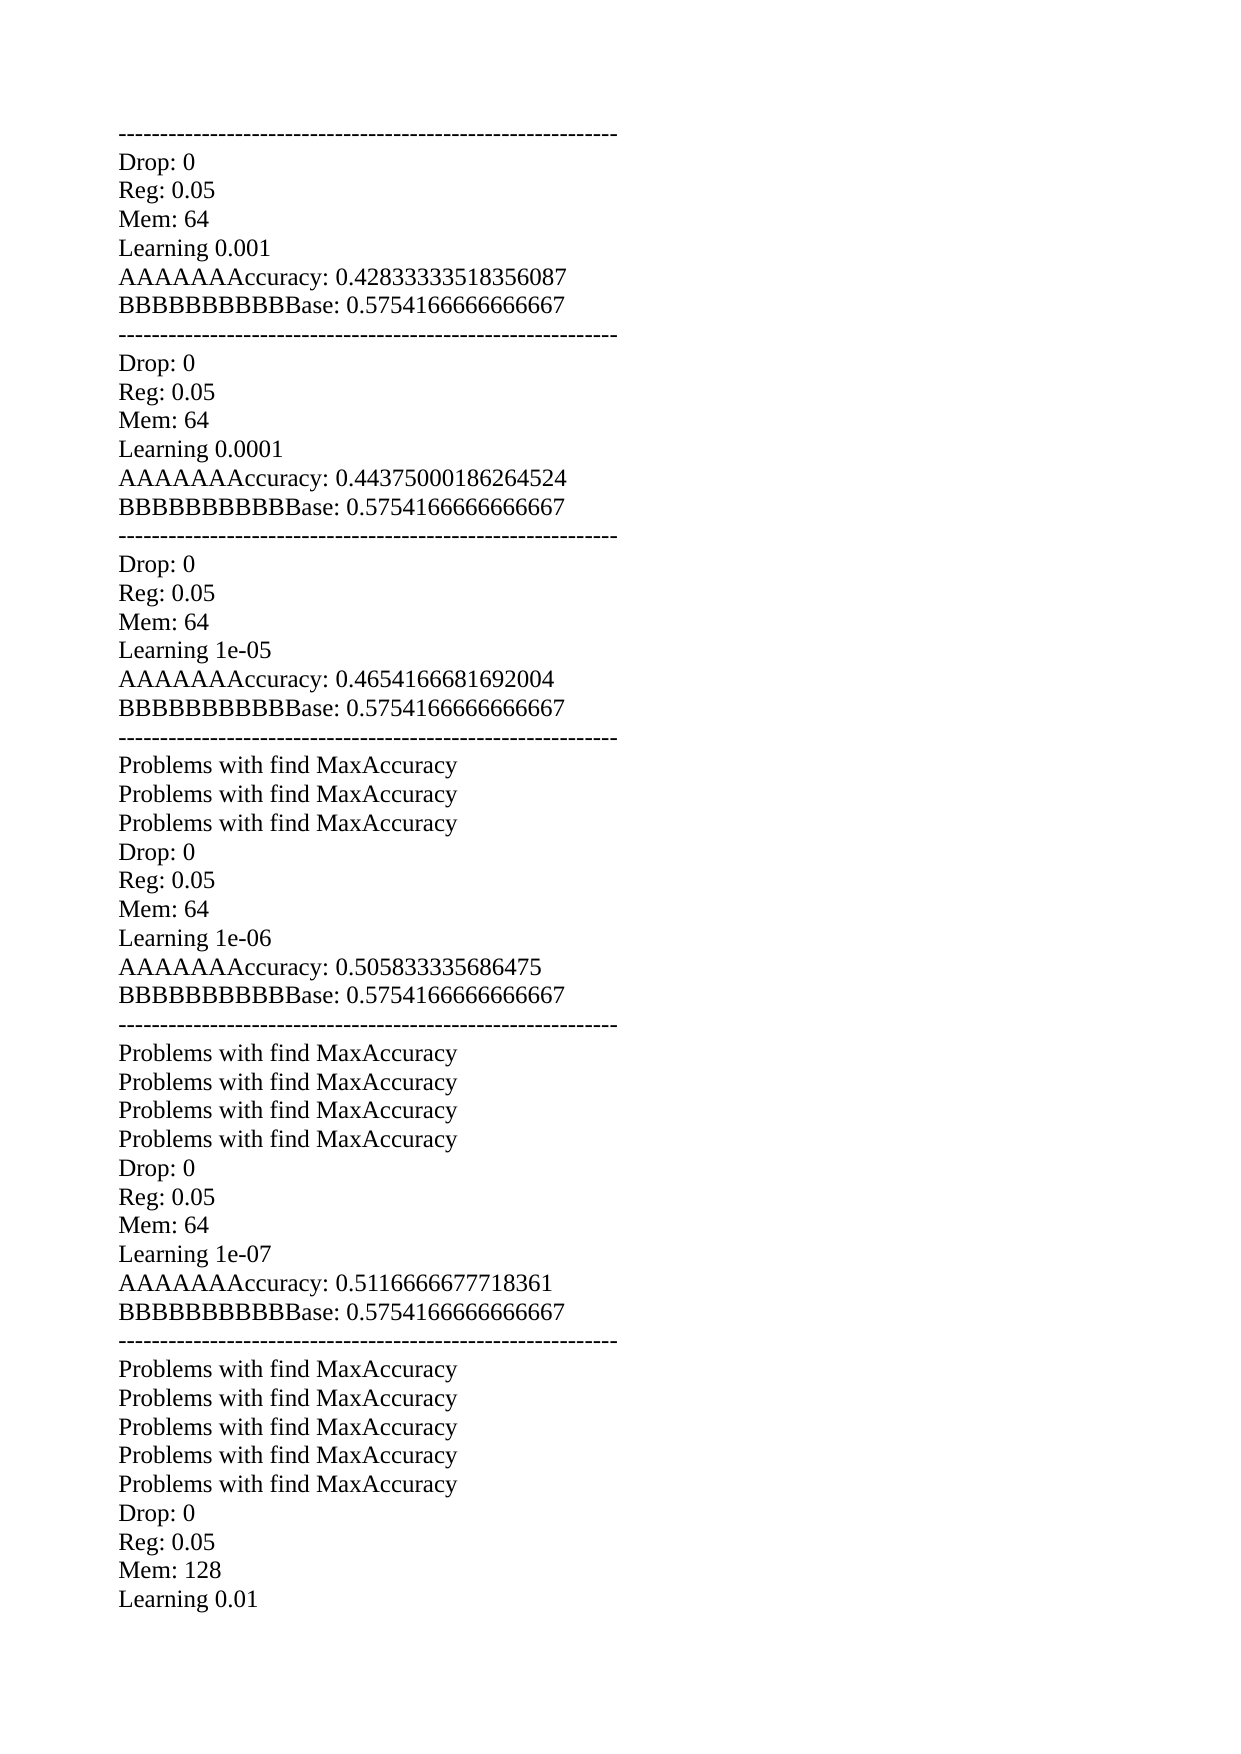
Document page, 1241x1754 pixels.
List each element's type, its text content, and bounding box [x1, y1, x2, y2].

text ------------------------------------------------------------ [118, 1009, 1122, 1038]
text AAAAAAAccuracy: 0.4654166681692004 [118, 664, 1122, 693]
text Learning 0.001 [118, 233, 1122, 262]
text BBBBBBBBBBBase: 0.5754166666666667 [118, 693, 1122, 722]
text AAAAAAAccuracy: 0.44375000186264524 [118, 463, 1122, 492]
text Problems with find MaxAccuracy [118, 1124, 1122, 1153]
text Mem: 64 [118, 894, 1122, 923]
text Reg: 0.05 [118, 578, 1122, 607]
text Problems with find MaxAccuracy [118, 1067, 1122, 1096]
text Problems with find MaxAccuracy [118, 1441, 1122, 1469]
text ------------------------------------------------------------ [118, 1326, 1122, 1354]
text BBBBBBBBBBBase: 0.5754166666666667 [118, 1297, 1122, 1326]
text Reg: 0.05 [118, 1182, 1122, 1211]
text Drop: 0 [118, 1498, 1122, 1527]
text AAAAAAAccuracy: 0.5116666677718361 [118, 1268, 1122, 1297]
text Mem: 64 [118, 607, 1122, 636]
text Mem: 64 [118, 1211, 1122, 1239]
text ------------------------------------------------------------ [118, 521, 1122, 549]
text Learning 0.01 [118, 1584, 1122, 1613]
text BBBBBBBBBBBase: 0.5754166666666667 [118, 981, 1122, 1009]
text BBBBBBBBBBBase: 0.5754166666666667 [118, 492, 1122, 521]
text Mem: 64 [118, 204, 1122, 233]
text Problems with find MaxAccuracy [118, 1096, 1122, 1124]
text AAAAAAAccuracy: 0.42833333518356087 [118, 262, 1122, 291]
text Learning 0.0001 [118, 434, 1122, 463]
text Learning 1e-06 [118, 923, 1122, 952]
text BBBBBBBBBBBase: 0.5754166666666667 [118, 291, 1122, 319]
text Problems with find MaxAccuracy [118, 1469, 1122, 1498]
text Learning 1e-07 [118, 1239, 1122, 1268]
text Problems with find MaxAccuracy [118, 1038, 1122, 1067]
text Mem: 64 [118, 406, 1122, 434]
text Reg: 0.05 [118, 377, 1122, 406]
text Problems with find MaxAccuracy [118, 1412, 1122, 1441]
text Problems with find MaxAccuracy [118, 751, 1122, 779]
text Drop: 0 [118, 837, 1122, 866]
text Drop: 0 [118, 147, 1122, 176]
text ------------------------------------------------------------ [118, 722, 1122, 751]
text Problems with find MaxAccuracy [118, 808, 1122, 837]
text Mem: 128 [118, 1556, 1122, 1584]
text Problems with find MaxAccuracy [118, 1383, 1122, 1412]
text Drop: 0 [118, 1153, 1122, 1182]
text Drop: 0 [118, 348, 1122, 377]
text Reg: 0.05 [118, 1527, 1122, 1556]
text AAAAAAAccuracy: 0.505833335686475 [118, 952, 1122, 981]
text ------------------------------------------------------------ [118, 118, 1122, 147]
text Problems with find MaxAccuracy [118, 779, 1122, 808]
text Reg: 0.05 [118, 866, 1122, 894]
text Reg: 0.05 [118, 176, 1122, 204]
text Problems with find MaxAccuracy [118, 1354, 1122, 1383]
text Learning 1e-05 [118, 636, 1122, 664]
text ------------------------------------------------------------ [118, 319, 1122, 348]
text Drop: 0 [118, 549, 1122, 578]
